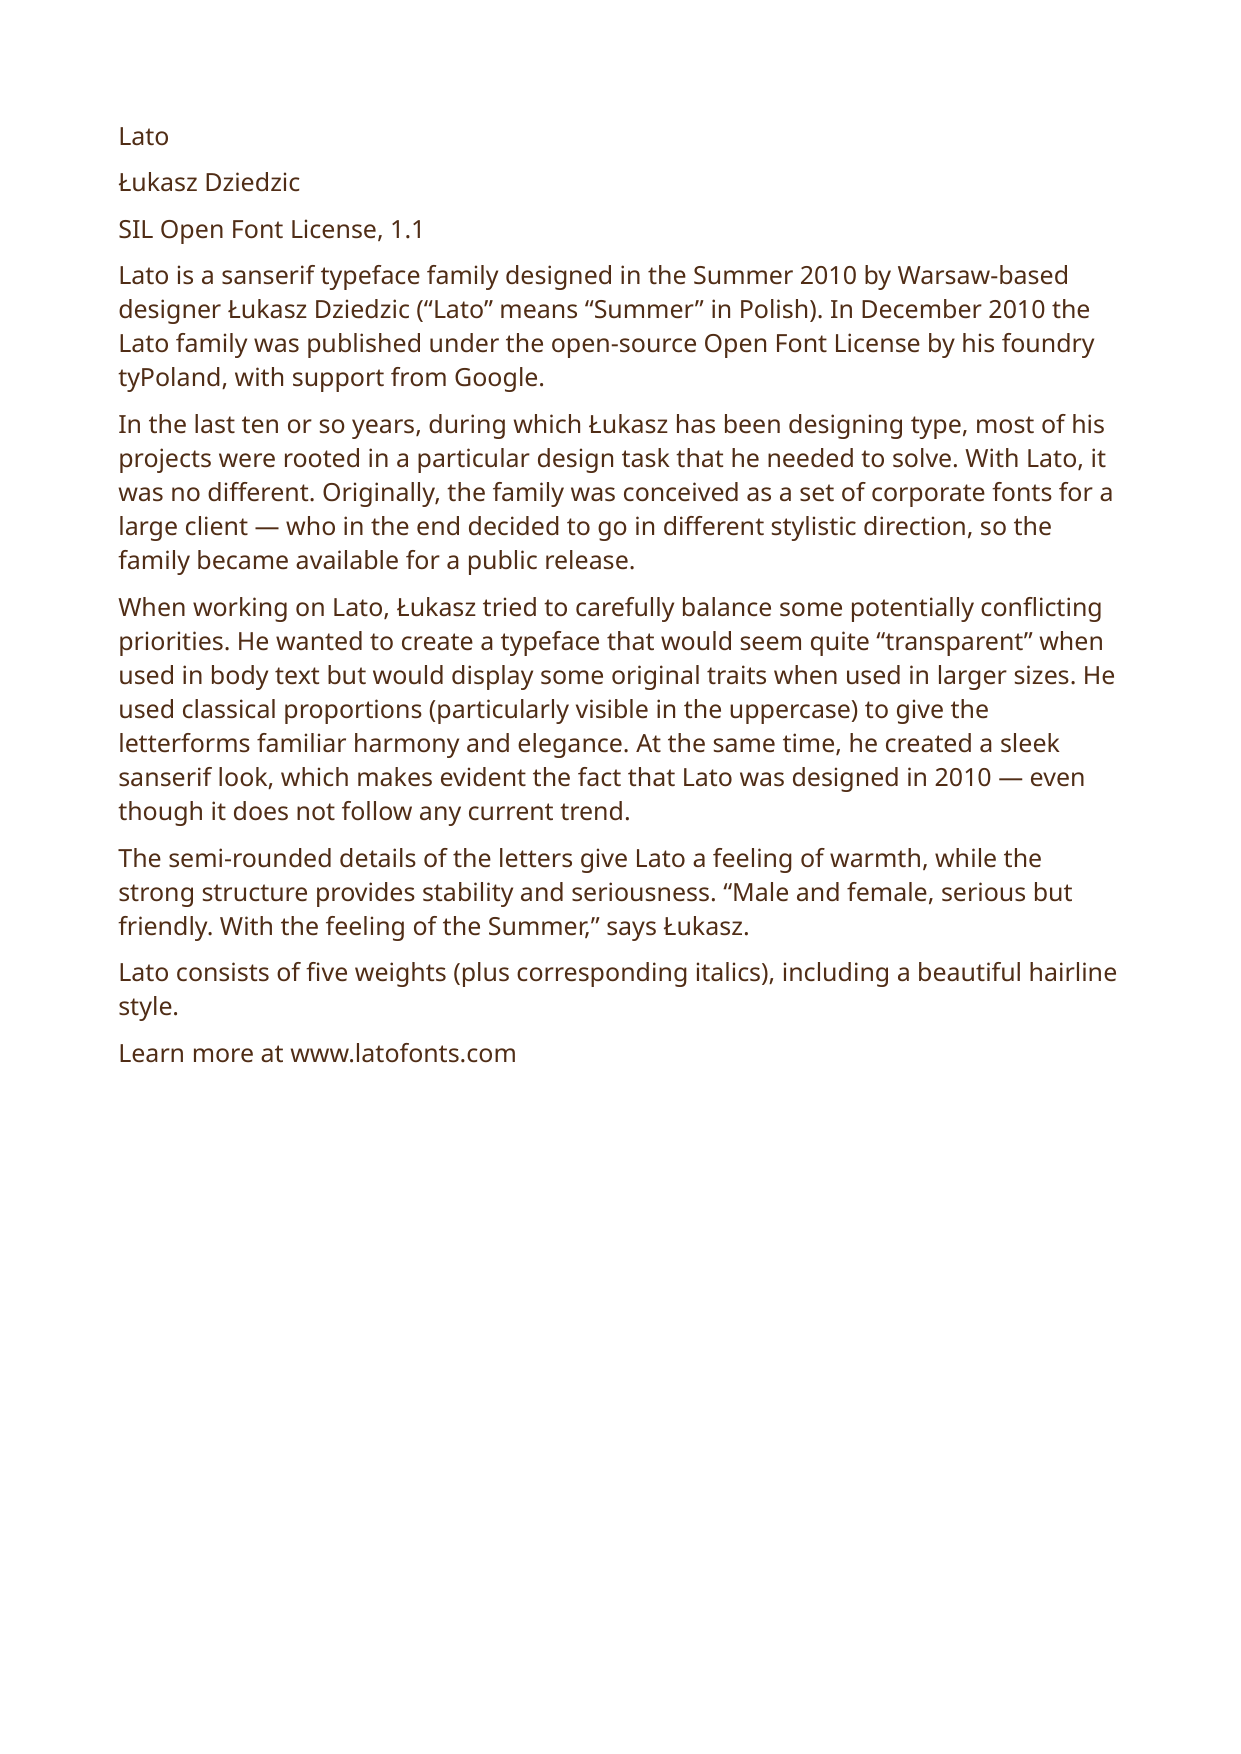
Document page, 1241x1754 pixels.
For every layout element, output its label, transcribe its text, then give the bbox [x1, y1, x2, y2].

text When working on Lato, Łukasz tried to carefully balance some potentially conflicting priorities. He wanted to create a typeface that would seem quite “transparent” when used in body text but would display some original traits when used in larger sizes. He used classical proportions (particularly visible in the uppercase) to give the letterforms familiar harmony and elegance. At the same time, he created a sleek sanserif look, which makes evident the fact that Lato was designed in 2010 — even though it does not follow any current trend. [118, 589, 1122, 828]
text In the last ten or so years, during which Łukasz has been designing type, most of his projects were rooted in a particular design task that he needed to solve. With Lato, it was no different. Originally, the family was conceived as a set of corporate fonts for a large client — who in the end decided to go in different stylistic direction, so the family became available for a public release. [118, 407, 1122, 577]
text Learn more at www.latofonts.com [118, 1036, 1122, 1070]
text The semi-rounded details of the letters give Lato a feeling of warmth, while the strong structure provides stability and seriousness. “Male and female, serious but friendly. With the feeling of the Summer,” says Łukasz. [118, 840, 1122, 942]
text Łukasz Dziedzic [118, 165, 1122, 199]
text Lato consists of five weights (plus corresponding italics), including a beautiful hairline style. [118, 955, 1122, 1023]
text SIL Open Font License, 1.1 [118, 211, 1122, 245]
text Lato [118, 118, 1122, 152]
text Lato is a sanserif typeface family designed in the Summer 2010 by Warsaw-based designer Łukasz Dziedzic (“Lato” means “Summer” in Polish). In December 2010 the Lato family was published under the open-source Open Font License by his foundry tyPoland, with support from Google. [118, 258, 1122, 394]
